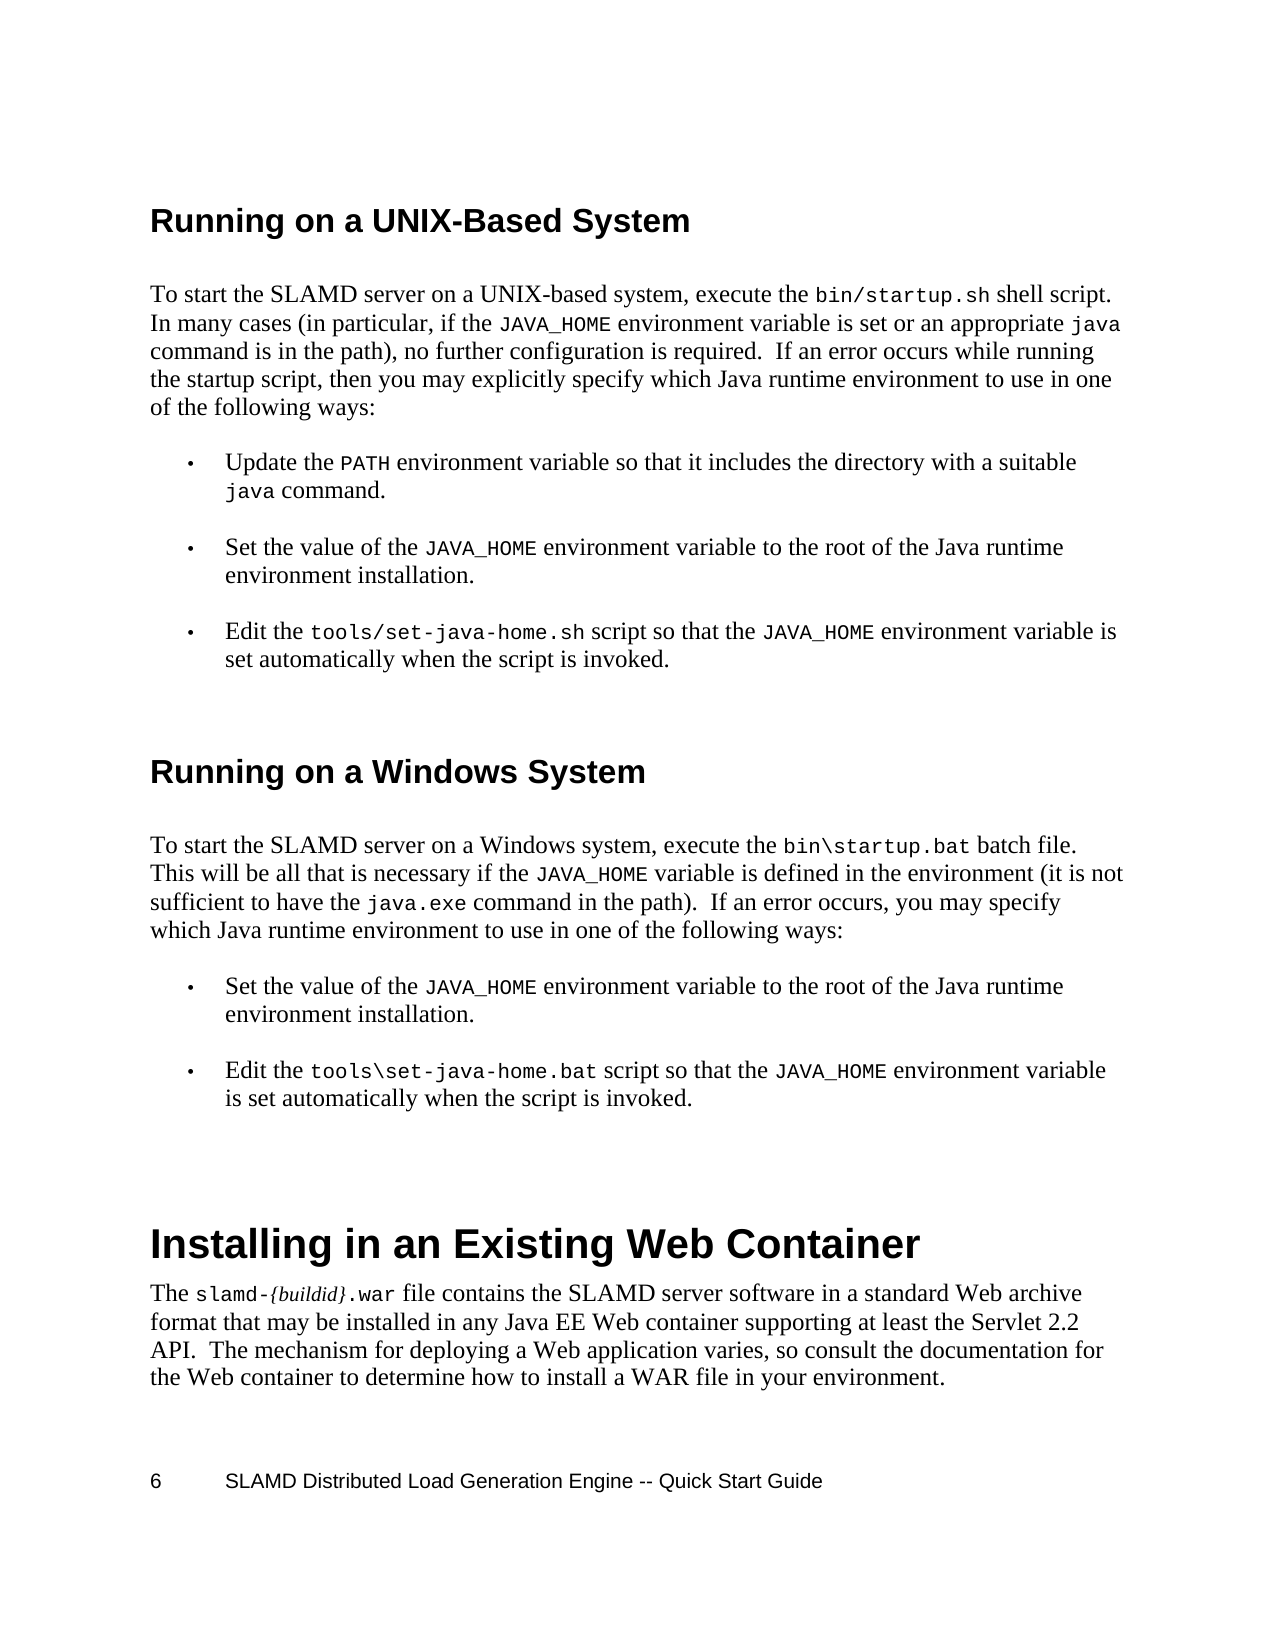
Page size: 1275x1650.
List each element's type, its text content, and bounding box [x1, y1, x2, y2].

text To start the SLAMD server on a UNIX-based system, execute the bin/startup.sh shell script. In many cases (in particular, if the JAVA_HOME environment variable is set or an appropriate java command is in the path), no further configuration is required. If an error occurs while running the startup script, then you may explicitly specify which Java runtime environment to use in one of the following ways: [150, 280, 1125, 420]
subtitle Running on a Windows System [150, 753, 1125, 791]
list Edit the tools/set-java-home.sh script so that the JAVA_HOME environment variable is set automatically when the script is invoked. [187, 617, 1125, 673]
list Set the value of the JAVA_HOME environment variable to the root of the Java runtime environment installation. [187, 972, 1125, 1028]
text To start the SLAMD server on a Windows system, execute the bin\startup.bat batch file. This will be all that is necessary if the JAVA_HOME variable is defined in the environment (it is not sufficient to have the java.exe command in the path). If an error occurs, you may specify which Java runtime environment to use in one of the following ways: [150, 831, 1125, 944]
list Update the PATH environment variable so that it includes the directory with a suitable java command. [187, 448, 1125, 505]
subtitle Running on a UNIX-Based System [150, 203, 1125, 240]
text The slamd-{buildid}.war file contains the SLAMD server software in a standard Web archive format that may be installed in any Java EE Web container supporting at least the Servlet 2.2 API. The mechanism for deploying a Web application varies, so consult the documentation for the Web container to determine how to install a WAR file in your environment. [150, 1279, 1125, 1391]
subtitle Installing in an Existing Web Container [150, 1220, 1125, 1267]
list Edit the tools\set-java-home.bat script so that the JAVA_HOME environment variable is set automatically when the script is invoked. [187, 1056, 1125, 1112]
list Set the value of the JAVA_HOME environment variable to the root of the Java runtime environment installation. [187, 533, 1125, 589]
